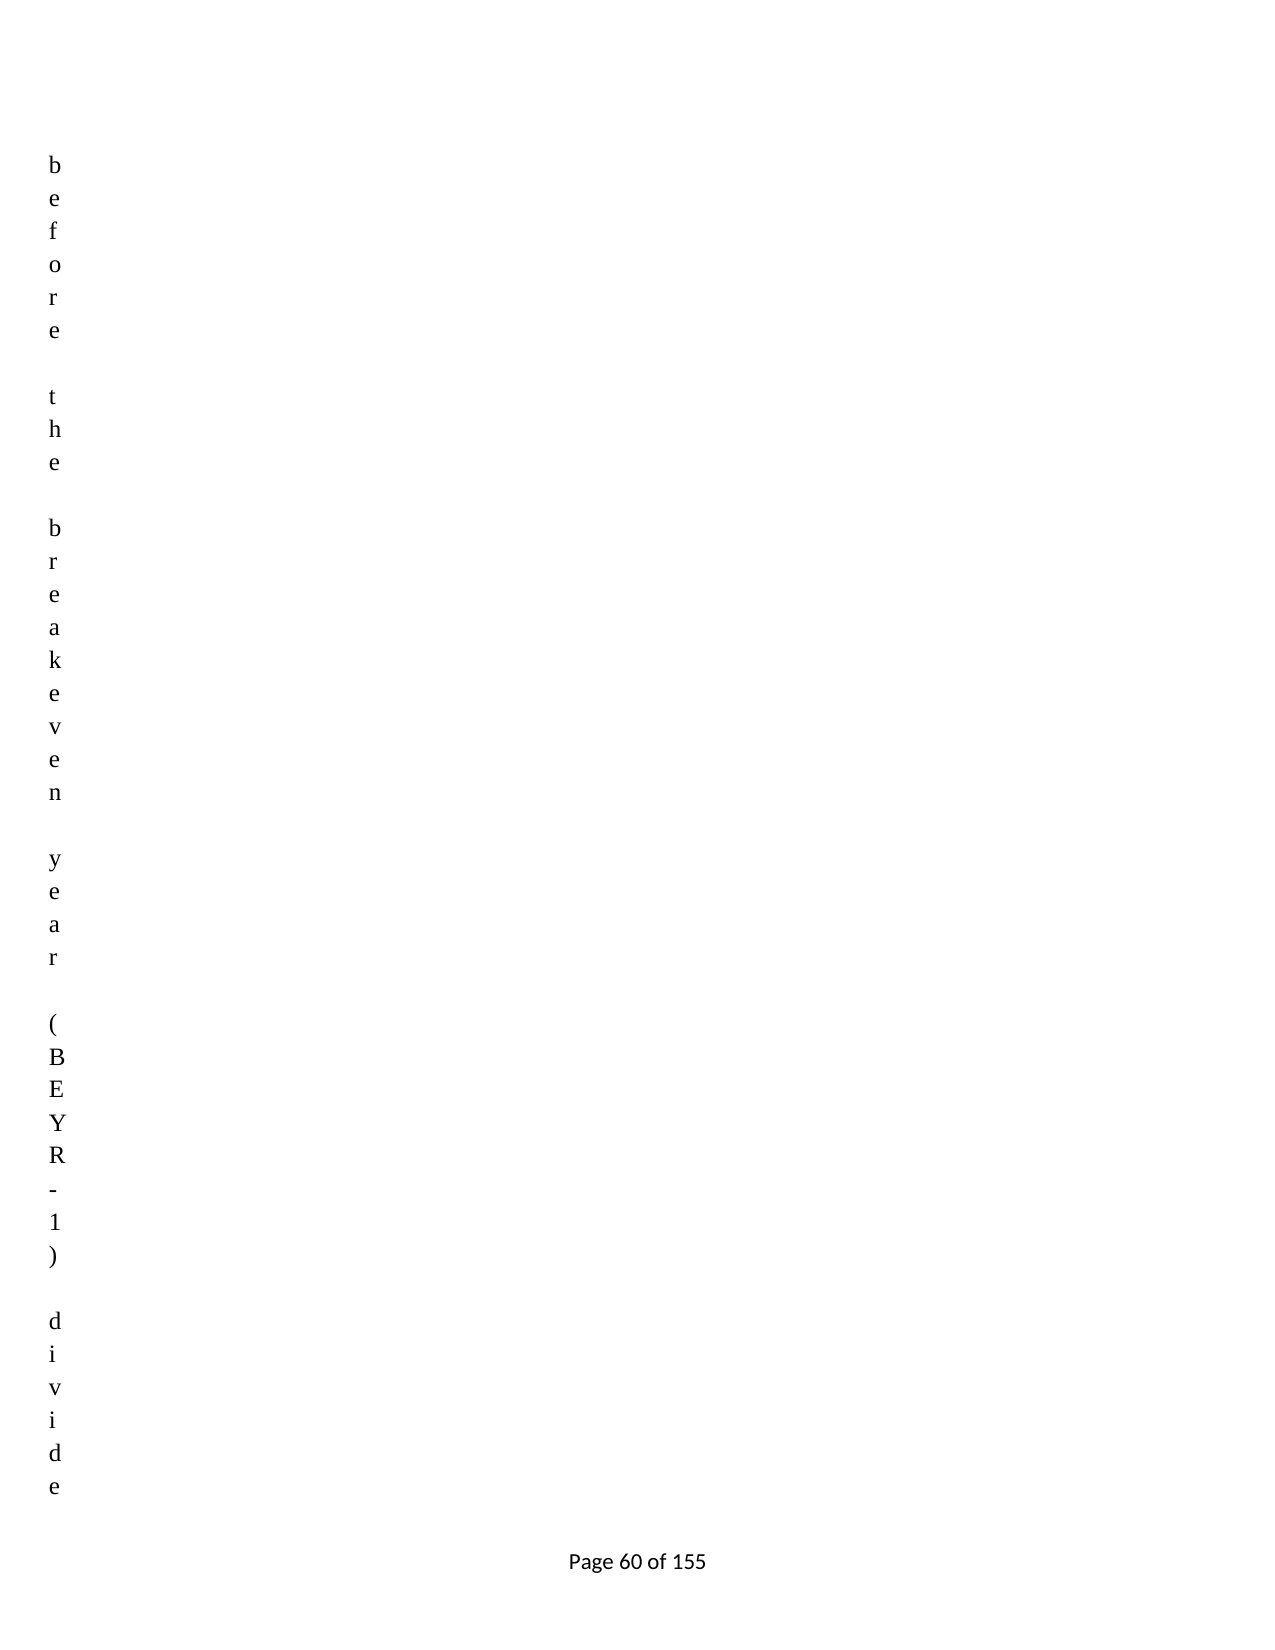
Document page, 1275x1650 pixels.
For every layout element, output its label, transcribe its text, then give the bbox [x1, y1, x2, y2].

table_cell [809, 150, 1066, 1499]
table_cell before the breakeven year (BEYR-1) divide [38, 150, 294, 1499]
table_cell [295, 150, 551, 1499]
table_cell [1066, 150, 1275, 1499]
table_cell [551, 150, 808, 1499]
